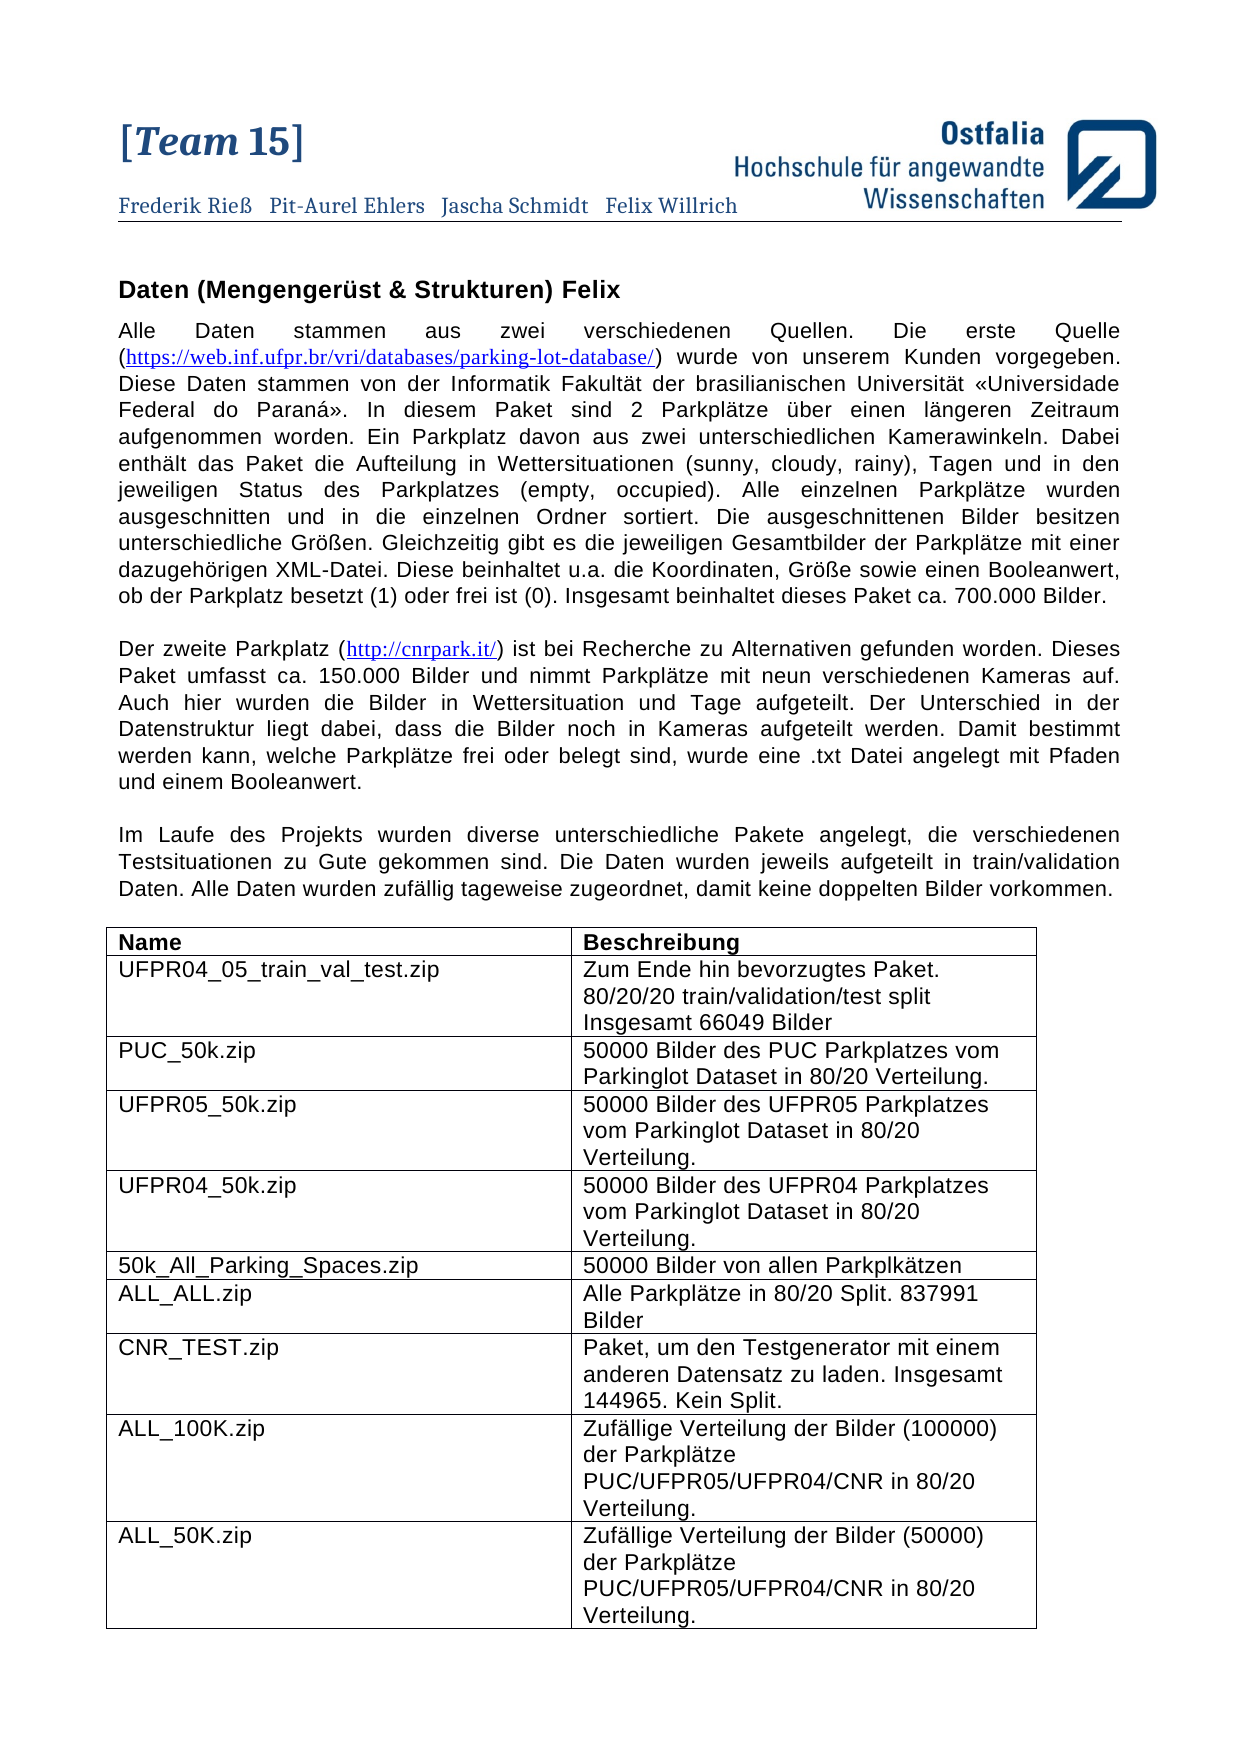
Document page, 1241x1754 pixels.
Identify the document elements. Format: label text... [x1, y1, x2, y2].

text Alle Daten stammen aus zwei verschiedenen Quellen. Die erste Quelle (https://web.inf.ufpr.br/vri/databases/parking-lot-database/) wurde von unserem Kunden vorgegeben. Diese Daten stammen von der Informatik Fakultät der brasilianischen Universität «Universidade Federal do Paraná». In diesem Paket sind 2 Parkplätze über einen längeren Zeitraum aufgenommen worden. Ein Parkplatz davon aus zwei unterschiedlichen Kamerawinkeln. Dabei enthält das Paket die Aufteilung in Wettersituationen (sunny, cloudy, rainy), Tagen und in den jeweiligen Status des Parkplatzes (empty, occupied). Alle einzelnen Parkplätze wurden ausgeschnitten und in die einzelnen Ordner sortiert. Die ausgeschnittenen Bilder besitzen unterschiedliche Größen. Gleichzeitig gibt es die jeweiligen Gesamtbilder der Parkplätze mit einer dazugehörigen XML-Datei. Diese beinhaltet u.a. die Koordinaten, Größe sowie einen Booleanwert, ob der Parkplatz besetzt (1) oder frei ist (0). Insgesamt beinhaltet dieses Paket ca. 700.000 Bilder. [118, 316, 1122, 608]
table_cell Alle Parkplätze in 80/20 Split. 837991 Bilder [572, 1280, 1036, 1333]
picture [731, 118, 1160, 211]
table_cell UFPR05_50k.zip [107, 1091, 571, 1170]
table_cell ALL_ALL.zip [107, 1280, 571, 1333]
table_header Beschreibung [572, 928, 1036, 955]
text Im Laufe des Projekts wurden diverse unterschiedliche Pakete angelegt, die verschiedenen Testsituationen zu Gute gekommen sind. Die Daten wurden jeweils aufgeteilt in train/validation Daten. Alle Daten wurden zufällig tageweise zugeordnet, damit keine doppelten Bilder vorkommen. [118, 821, 1122, 901]
table_cell ALL_50K.zip [107, 1522, 571, 1628]
table_cell PUC_50k.zip [107, 1037, 571, 1090]
table_cell UFPR04_05_train_val_test.zip [107, 956, 571, 1036]
table_header Name [107, 928, 571, 955]
table_cell CNR_TEST.zip [107, 1334, 571, 1414]
table_cell Zum Ende hin bevorzugtes Paket. 80/20/20 train/validation/test split Insgesamt 66049 Bilder [572, 956, 1036, 1036]
table_cell 50000 Bilder von allen Parkplkätzen [572, 1252, 1036, 1279]
table_cell 50k_All_Parking_Spaces.zip [107, 1252, 571, 1279]
table_cell UFPR04_50k.zip [107, 1171, 571, 1251]
table_cell ALL_100K.zip [107, 1415, 571, 1521]
table_cell 50000 Bilder des UFPR05 Parkplatzes vom Parkinglot Dataset in 80/20 Verteilung. [572, 1091, 1036, 1170]
table_cell Paket, um den Testgenerator mit einem anderen Datensatz zu laden. Insgesamt 144965. Kein Split. [572, 1334, 1036, 1414]
table_cell 50000 Bilder des PUC Parkplatzes vom Parkinglot Dataset in 80/20 Verteilung. [572, 1037, 1036, 1090]
text Der zweite Parkplatz (http://cnrpark.it/) ist bei Recherche zu Alternativen gefunden worden. Dieses Paket umfasst ca. 150.000 Bilder und nimmt Parkplätze mit neun verschiedenen Kameras auf. Auch hier wurden die Bilder in Wettersituation und Tage aufgeteilt. Der Unterschied in der Datenstruktur liegt dabei, dass die Bilder noch in Kameras aufgeteilt werden. Damit bestimmt werden kann, welche Parkplätze frei oder belegt sind, wurde eine .txt Datei angelegt mit Pfaden und einem Booleanwert. [118, 635, 1122, 794]
table_cell Zufällige Verteilung der Bilder (100000) der Parkplätze PUC/UFPR05/UFPR04/CNR in 80/20 Verteilung. [572, 1415, 1036, 1521]
table_cell 50000 Bilder des UFPR04 Parkplatzes vom Parkinglot Dataset in 80/20 Verteilung. [572, 1171, 1036, 1251]
subtitle Daten (Mengengerüst & Strukturen) Felix [118, 275, 1122, 304]
table_cell Zufällige Verteilung der Bilder (50000) der Parkplätze PUC/UFPR05/UFPR04/CNR in 80/20 Verteilung. [572, 1522, 1036, 1628]
